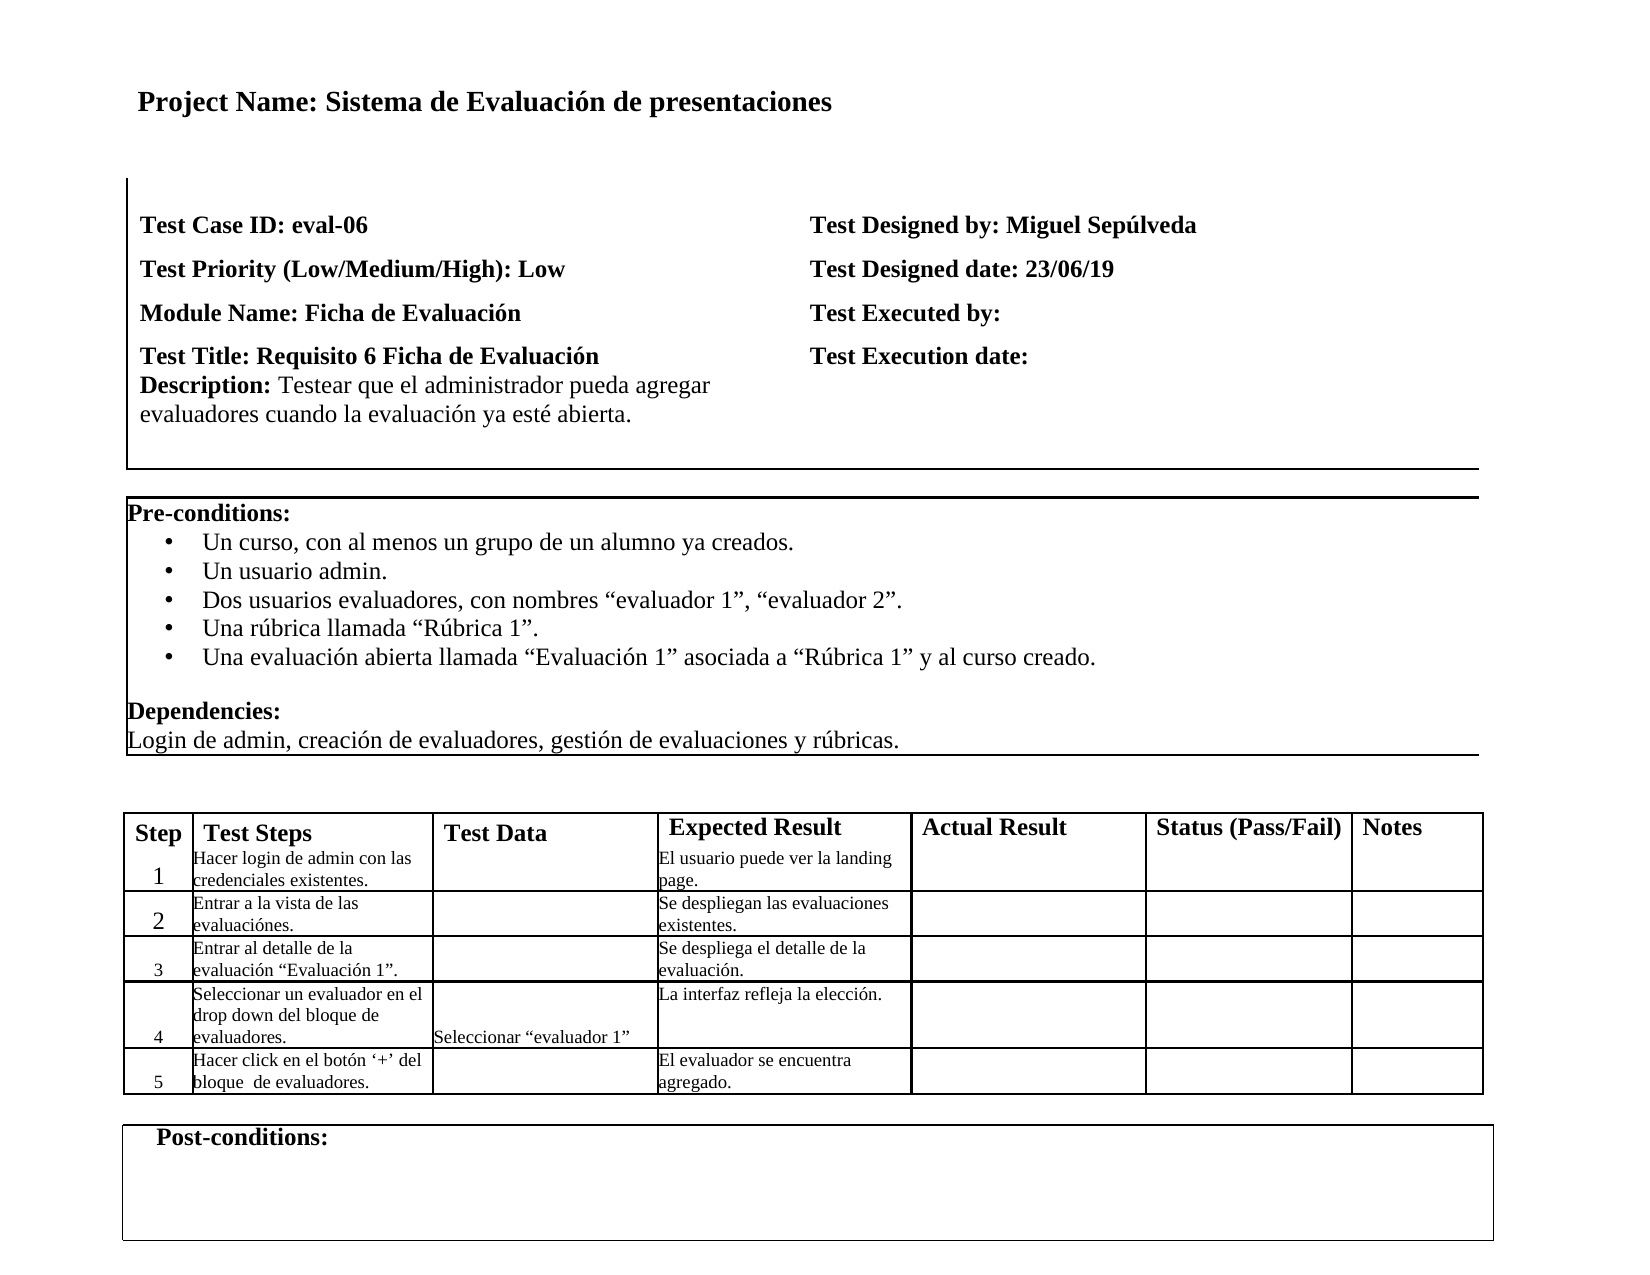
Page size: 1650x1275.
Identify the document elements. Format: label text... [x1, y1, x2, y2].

table_cell [810, 428, 1479, 468]
table_cell [434, 847, 657, 890]
table_cell [1147, 892, 1351, 935]
table_cell Seleccionar un evaluador en el drop down del bloque de evaluadores. [194, 983, 432, 1047]
table_cell La interfaz refleja la elección. [659, 983, 910, 1047]
table_cell [1353, 1049, 1482, 1092]
table_header Status (Pass/Fail) [1147, 814, 1351, 847]
table_cell [1353, 983, 1482, 1047]
table_cell Hacer click en el botón ‘+’ del bloque de evaluadores. [194, 1049, 432, 1092]
table_cell Test Execution date: [810, 327, 1479, 370]
text Post-conditions: [156, 1126, 1493, 1151]
table_header Step [125, 814, 192, 847]
table_header Notes [1353, 814, 1482, 847]
table_header Test Steps [194, 814, 432, 847]
table_cell Seleccionar “evaluador 1” [434, 983, 657, 1047]
table_cell Test Title: Requisito 6 Ficha de Evaluación [128, 327, 809, 370]
table_cell Se despliega el detalle de la evaluación. [659, 937, 910, 980]
table_cell 5 [125, 1049, 192, 1092]
table_cell [913, 847, 1145, 890]
table_cell [434, 937, 657, 980]
table_cell [810, 370, 1479, 428]
table_cell [127, 121, 1479, 178]
table_cell Test Executed by: [810, 283, 1479, 327]
table_header Test Data [434, 814, 657, 847]
table_cell El usuario puede ver la landing page. [659, 847, 910, 890]
table_header Actual Result [913, 814, 1145, 847]
table_cell Test Priority (Low/Medium/High): Low [128, 239, 809, 283]
table_header Project Name: Sistema de Evaluación de presentaciones [127, 73, 1479, 121]
table_cell [127, 470, 809, 496]
table_cell El evaluador se encuentra agregado. [659, 1049, 910, 1092]
table_cell [434, 1049, 657, 1092]
table_cell Module Name: Ficha de Evaluación [128, 283, 809, 327]
table_header Expected Result [659, 814, 910, 847]
table_cell Se despliegan las evaluaciones existentes. [659, 892, 910, 935]
table_cell Entrar a la vista de las evaluaciónes. [194, 892, 432, 935]
table_cell Dependencies: Login de admin, creación de evaluadores, gestión de evaluaciones y rúbricas. [128, 696, 1479, 754]
table_cell [1147, 983, 1351, 1047]
table_cell Entrar al detalle de la evaluación “Evaluación 1”. [194, 937, 432, 980]
table_cell Test Case ID: eval-06 [128, 178, 809, 239]
table_cell [1147, 847, 1351, 890]
table_cell [1147, 937, 1351, 980]
table_cell [128, 428, 809, 468]
table_cell [434, 892, 657, 935]
table_cell [913, 1049, 1145, 1092]
table_cell 2 [125, 892, 192, 935]
table_cell [913, 892, 1145, 935]
table_cell Test Designed date: 23/06/19 [810, 239, 1479, 283]
table_cell [1353, 847, 1482, 890]
table_cell 1 [125, 847, 192, 890]
table_cell [913, 937, 1145, 980]
table_cell [1147, 1049, 1351, 1092]
table_cell [1353, 892, 1482, 935]
table_cell 4 [125, 983, 192, 1047]
table_cell Pre-conditions: Un curso, con al menos un grupo de un alumno ya creados. Un usuario admin. Dos usuarios evaluadores, con nombres “evaluador 1”, “evaluador 2”. Una rúbrica llamada “Rúbrica 1”. Una evaluación abierta llamada “Evaluación 1” asociada a “Rúbrica 1” y al curso creado. [128, 499, 1479, 696]
table_cell [1353, 937, 1482, 980]
table_cell Hacer login de admin con las credenciales existentes. [194, 847, 432, 890]
table_cell Description: Testear que el administrador pueda agregar evaluadores cuando la evaluación ya esté abierta. [128, 370, 809, 428]
table_cell [810, 470, 1479, 496]
table_cell 3 [125, 937, 192, 980]
table_cell Test Designed by: Miguel Sepúlveda [810, 178, 1479, 239]
table_cell [913, 983, 1145, 1047]
